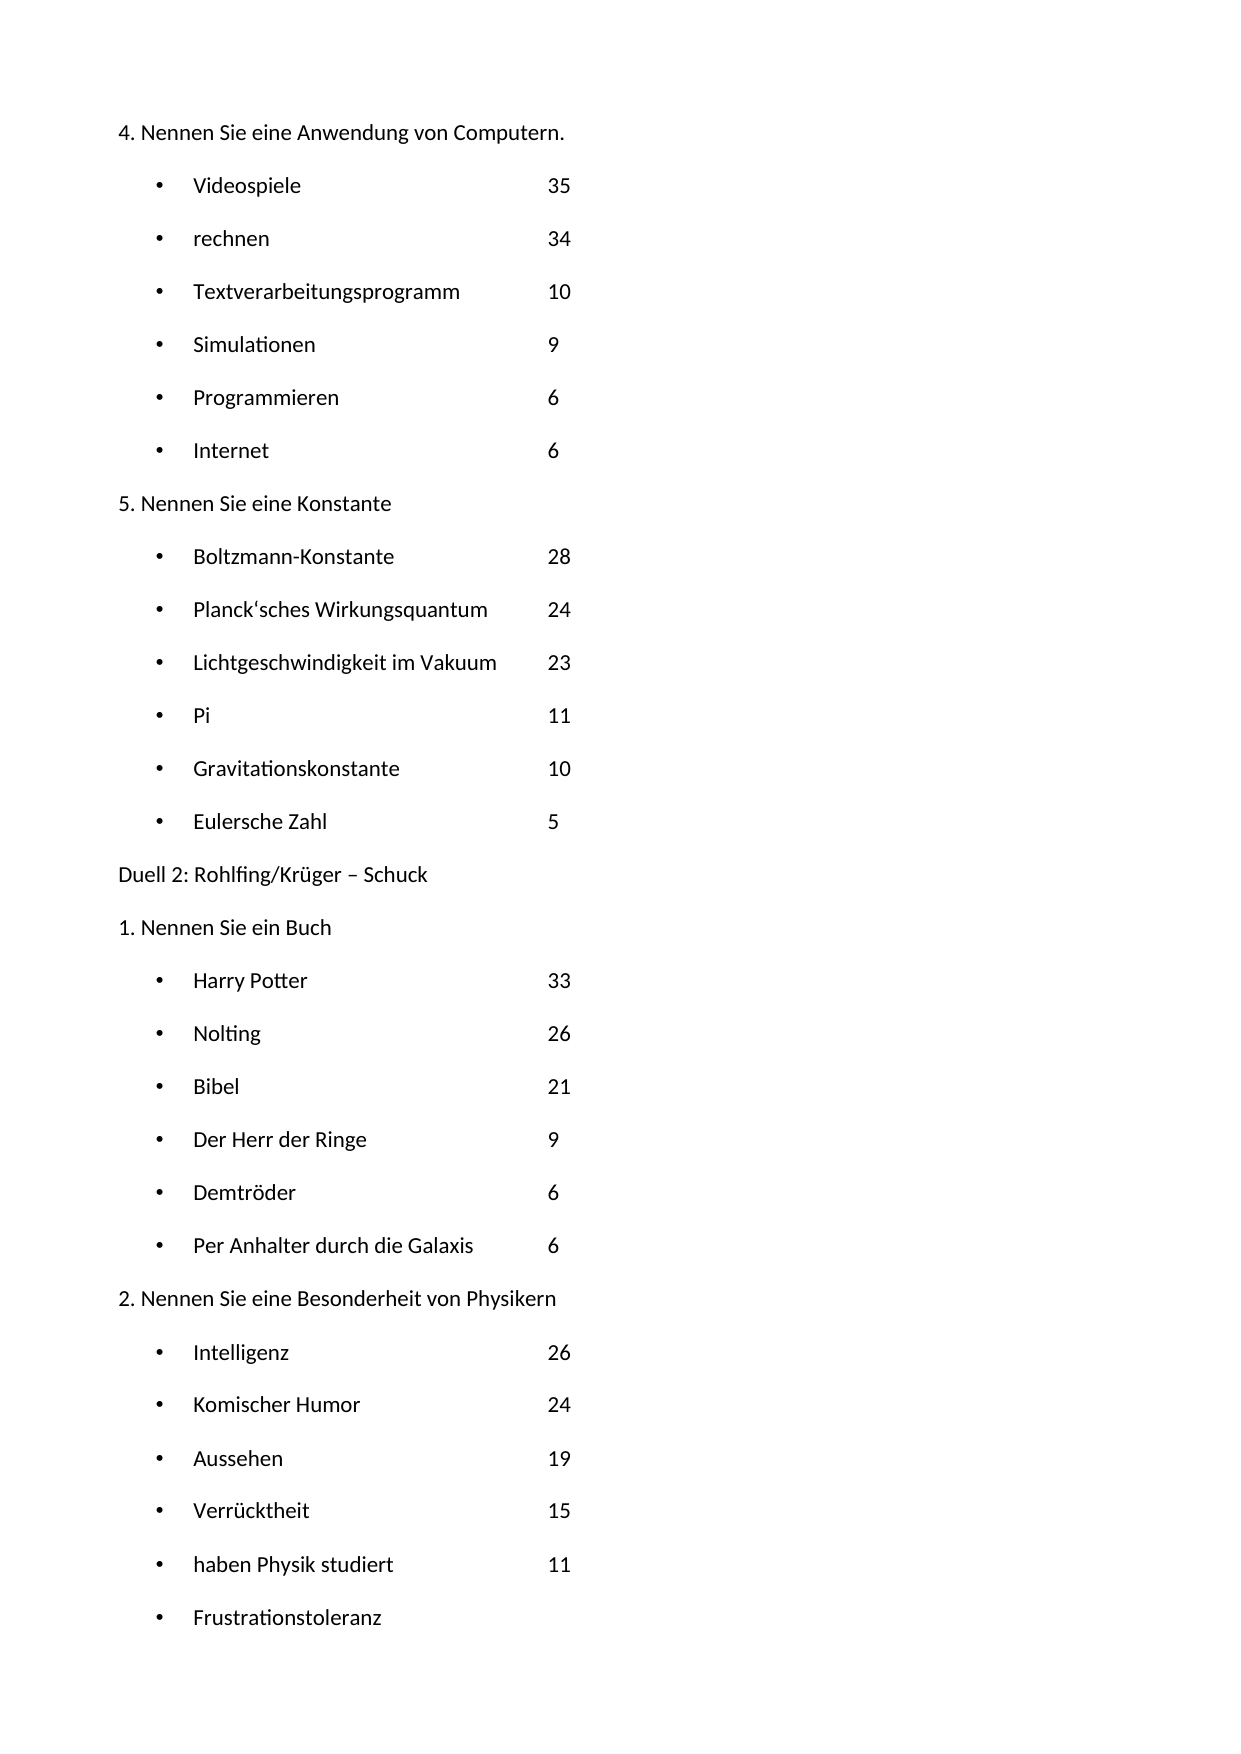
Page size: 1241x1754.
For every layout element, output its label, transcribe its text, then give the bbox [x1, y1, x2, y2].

list Komischer Humor 24 [156, 1391, 1122, 1419]
list Bibel 21 [156, 1072, 1122, 1101]
list Gravitationskonstante 10 [156, 754, 1122, 782]
list haben Physik studiert 11 [156, 1550, 1122, 1578]
list Pi 11 [156, 701, 1122, 729]
list Planck‘sches Wirkungsquantum 24 [156, 595, 1122, 623]
list Demtröder 6 [156, 1178, 1122, 1207]
list Simulationen 9 [156, 330, 1122, 358]
list Verrücktheit 15 [156, 1497, 1122, 1525]
list Eulersche Zahl 5 [156, 807, 1122, 835]
list Frustrationstoleranz [156, 1603, 1122, 1631]
list Programmieren 6 [156, 383, 1122, 411]
list Videospiele 35 [156, 171, 1122, 199]
list Lichtgeschwindigkeit im Vakuum 23 [156, 648, 1122, 676]
text 1. Nennen Sie ein Buch [118, 913, 1122, 941]
list Der Herr der Ringe 9 [156, 1126, 1122, 1153]
list Harry Potter 33 [156, 966, 1122, 994]
list Intelligenz 26 [156, 1338, 1122, 1366]
list rechnen 34 [156, 224, 1122, 252]
list Internet 6 [156, 436, 1122, 464]
text 5. Nennen Sie eine Konstante [118, 489, 1122, 517]
list Textverarbeitungsprogramm 10 [156, 277, 1122, 305]
list Aussehen 19 [156, 1444, 1122, 1472]
text 4. Nennen Sie eine Anwendung von Computern. [118, 118, 1122, 146]
text Duell 2: Rohlfing/Krüger – Schuck [118, 860, 1122, 888]
list Nolting 26 [156, 1019, 1122, 1047]
list Per Anhalter durch die Galaxis 6 [156, 1232, 1122, 1259]
list Boltzmann-Konstante 28 [156, 542, 1122, 570]
text 2. Nennen Sie eine Besonderheit von Physikern [118, 1284, 1122, 1313]
